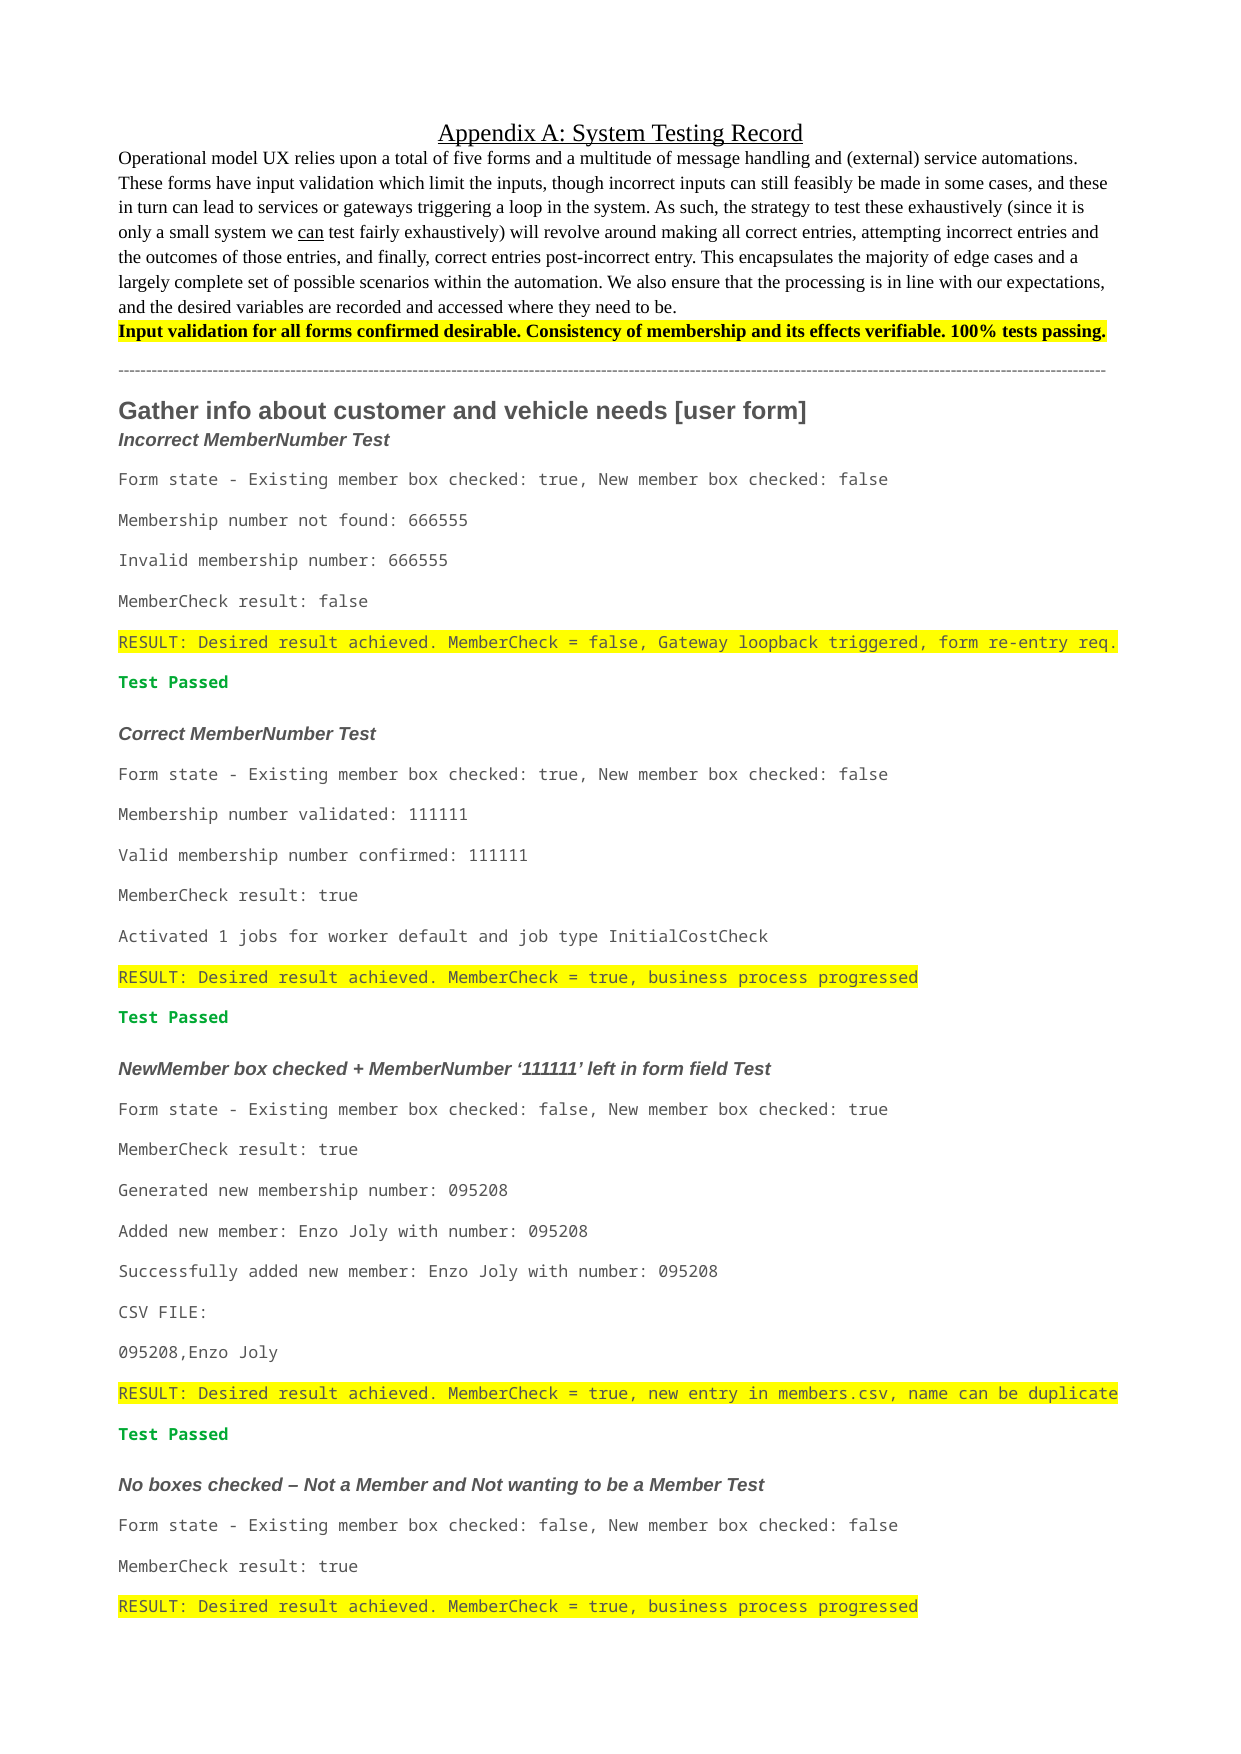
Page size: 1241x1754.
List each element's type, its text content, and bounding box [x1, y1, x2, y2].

text MemberCheck result: true [118, 884, 1122, 907]
text Appendix A: System Testing Record [118, 118, 1122, 147]
text Successfully added new member: Enzo Joly with number: 095208 [118, 1260, 1122, 1282]
text RESULT: Desired result achieved. MemberCheck = true, business process progressed [118, 1595, 1122, 1618]
text RESULT: Desired result achieved. MemberCheck = false, Gateway loopback triggered, form re-entry req. [118, 630, 1122, 653]
text CSV FILE: [118, 1300, 1122, 1323]
text Test Passed NewMember box checked + MemberNumber ‘111111’ left in form field Test [118, 1006, 1122, 1079]
text 095208,Enzo Joly [118, 1341, 1122, 1364]
text Test Passed Correct MemberNumber Test [118, 671, 1122, 744]
text Form state - Existing member box checked: false, New member box checked: false [118, 1514, 1122, 1536]
text Membership number not found: 666555 [118, 508, 1122, 531]
text Invalid membership number: 666555 [118, 549, 1122, 572]
text Operational model UX relies upon a total of five forms and a multitude of message handling and (external) service automations. These forms have input validation which limit the inputs, though incorrect inputs can still feasibly be made in some cases, and these in turn can lead to services or gateways triggering a loop in the system. As such, the strategy to test these exhaustively (since it is only a small system we can test fairly exhaustively) will revolve around making all correct entries, attempting incorrect entries and the outcomes of those entries, and finally, correct entries post-incorrect entry. This encapsulates the majority of edge cases and a largely complete set of possible scenarios within the automation. We also ensure that the processing is in line with our expectations, and the desired variables are recorded and accessed where they need to be. Input validation for all forms confirmed desirable. Consistency of membership and its effects verifiable. 100% tests passing. [118, 147, 1122, 342]
text MemberCheck result: false [118, 589, 1122, 612]
text MemberCheck result: true [118, 1554, 1122, 1577]
text Valid membership number confirmed: 111111 [118, 843, 1122, 866]
text Membership number validated: 111111 [118, 803, 1122, 826]
text Form state - Existing member box checked: true, New member box checked: false [118, 762, 1122, 785]
text RESULT: Desired result achieved. MemberCheck = true, new entry in members.csv, name can be duplicate [118, 1382, 1122, 1404]
text Added new member: Enzo Joly with number: 095208 [118, 1219, 1122, 1242]
text Form state - Existing member box checked: false, New member box checked: true [118, 1097, 1122, 1120]
text Form state - Existing member box checked: true, New member box checked: false [118, 468, 1122, 490]
text MemberCheck result: true [118, 1138, 1122, 1161]
text RESULT: Desired result achieved. MemberCheck = true, business process progressed [118, 965, 1122, 988]
text Generated new membership number: 095208 [118, 1178, 1122, 1201]
text ---------------------------------------------------------------------------------------------------------------------------------------------------------------------------------- [118, 360, 1122, 379]
text Gather info about customer and vehicle needs [user form] Incorrect MemberNumber Test [118, 396, 1122, 450]
text Activated 1 jobs for worker default and job type InitialCostCheck [118, 925, 1122, 947]
text Test Passed No boxes checked – Not a Member and Not wanting to be a Member Test [118, 1422, 1122, 1496]
